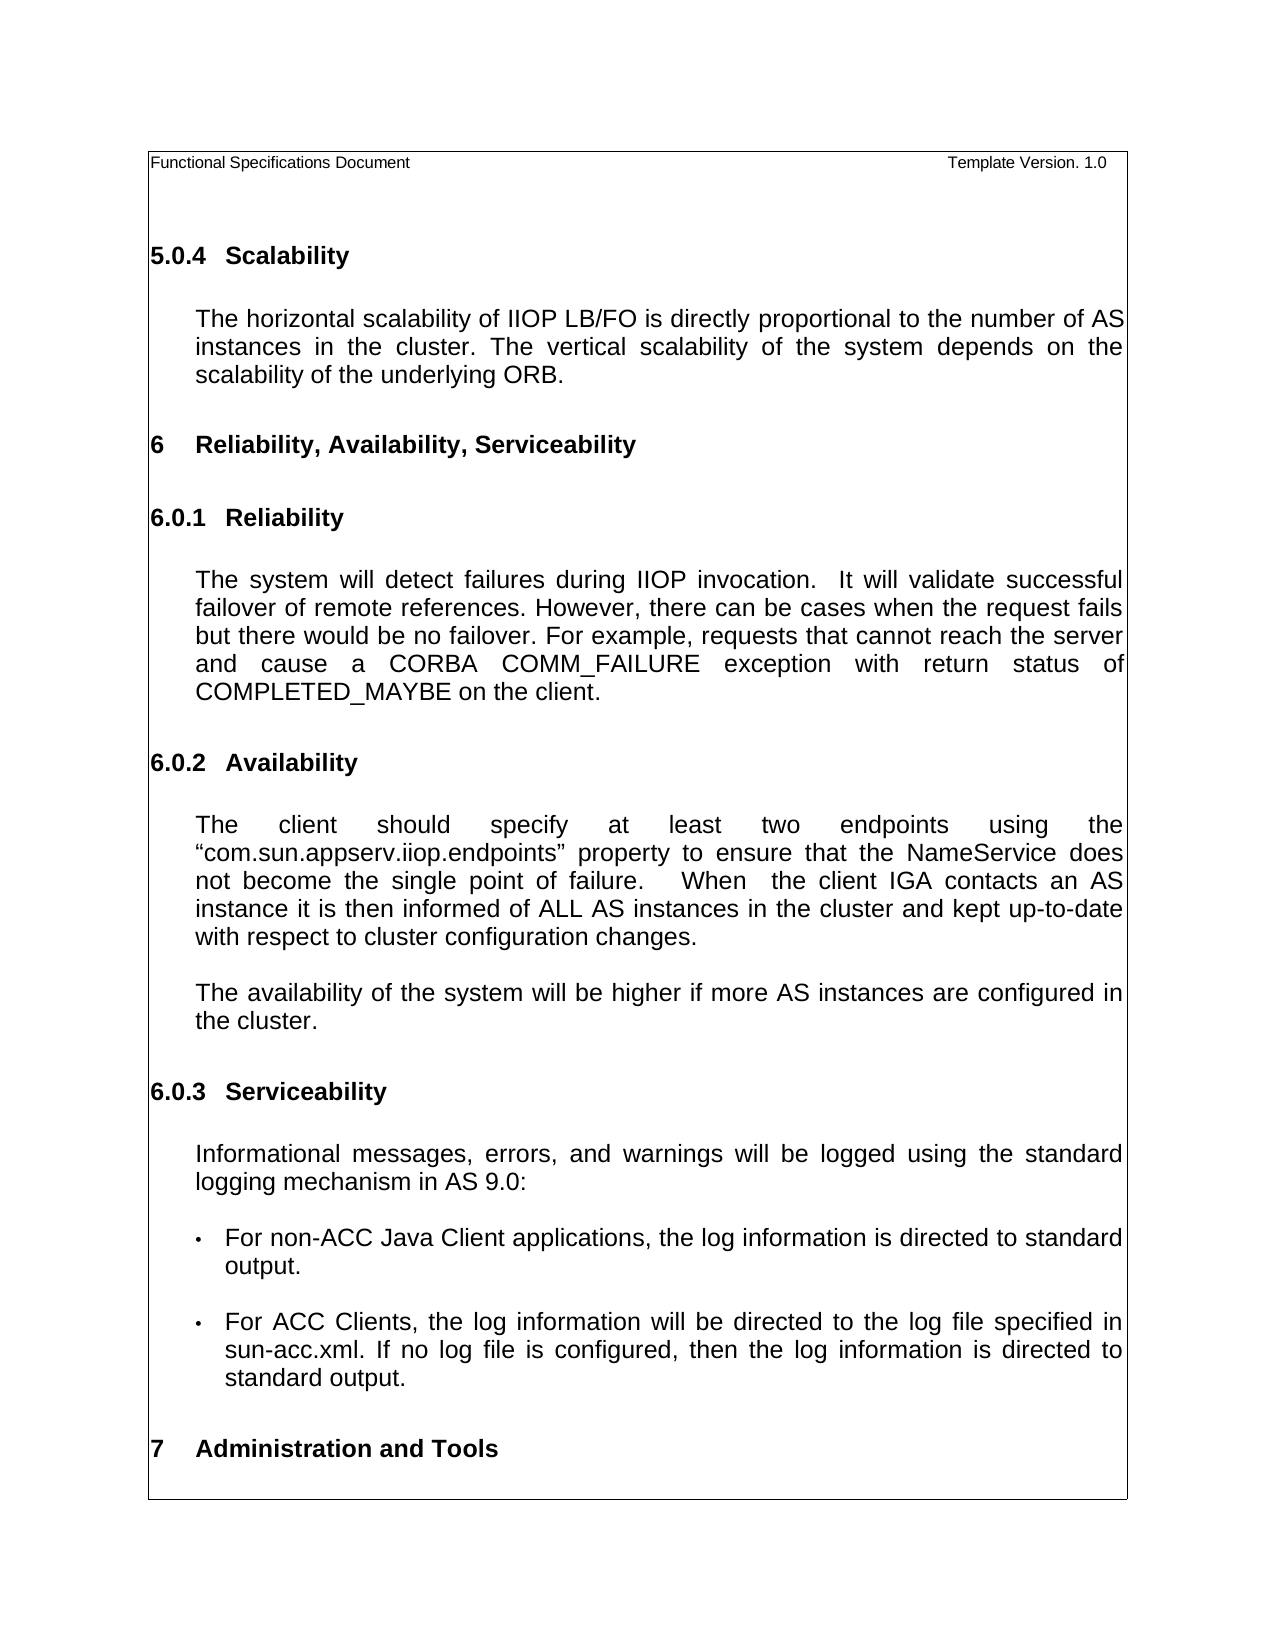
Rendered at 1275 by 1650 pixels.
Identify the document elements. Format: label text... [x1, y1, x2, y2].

subtitle Scalability [150, 242, 1125, 270]
list For non-ACC Java Client applications, the log information is directed to standard output. [195, 1224, 1125, 1280]
subtitle Serviceability [150, 1078, 1125, 1106]
subtitle Availability [150, 749, 1125, 777]
text Informational messages, errors, and warnings will be logged using the standard logging mechanism in AS 9.0: [195, 1140, 1125, 1196]
subtitle Reliability, Availability, Serviceability [150, 431, 1125, 459]
text The availability of the system will be higher if more AS instances are configured in the cluster. [195, 979, 1125, 1035]
subtitle Reliability [150, 504, 1125, 532]
subtitle Administration and Tools [150, 1435, 1125, 1463]
list For ACC Clients, the log information will be directed to the log file specified in sun-acc.xml. If no log file is configured, then the log information is directed to standard output. [195, 1308, 1125, 1392]
text The client should specify at least two endpoints using the “com.sun.appserv.iiop.endpoints” property to ensure that the NameService does not become the single point of failure. When the client IGA contacts an AS instance it is then informed of ALL AS instances in the cluster and kept up-to-date with respect to cluster configuration changes. [195, 811, 1125, 951]
text The horizontal scalability of IIOP LB/FO is directly proportional to the number of AS instances in the cluster. The vertical scalability of the system depends on the scalability of the underlying ORB. [195, 304, 1125, 389]
text The system will detect failures during IIOP invocation. It will validate successful failover of remote references. However, there can be cases when the request fails but there would be no failover. For example, requests that cannot reach the server and cause a CORBA COMM_FAILURE exception with return status of COMPLETED_MAYBE on the client. [195, 566, 1125, 706]
